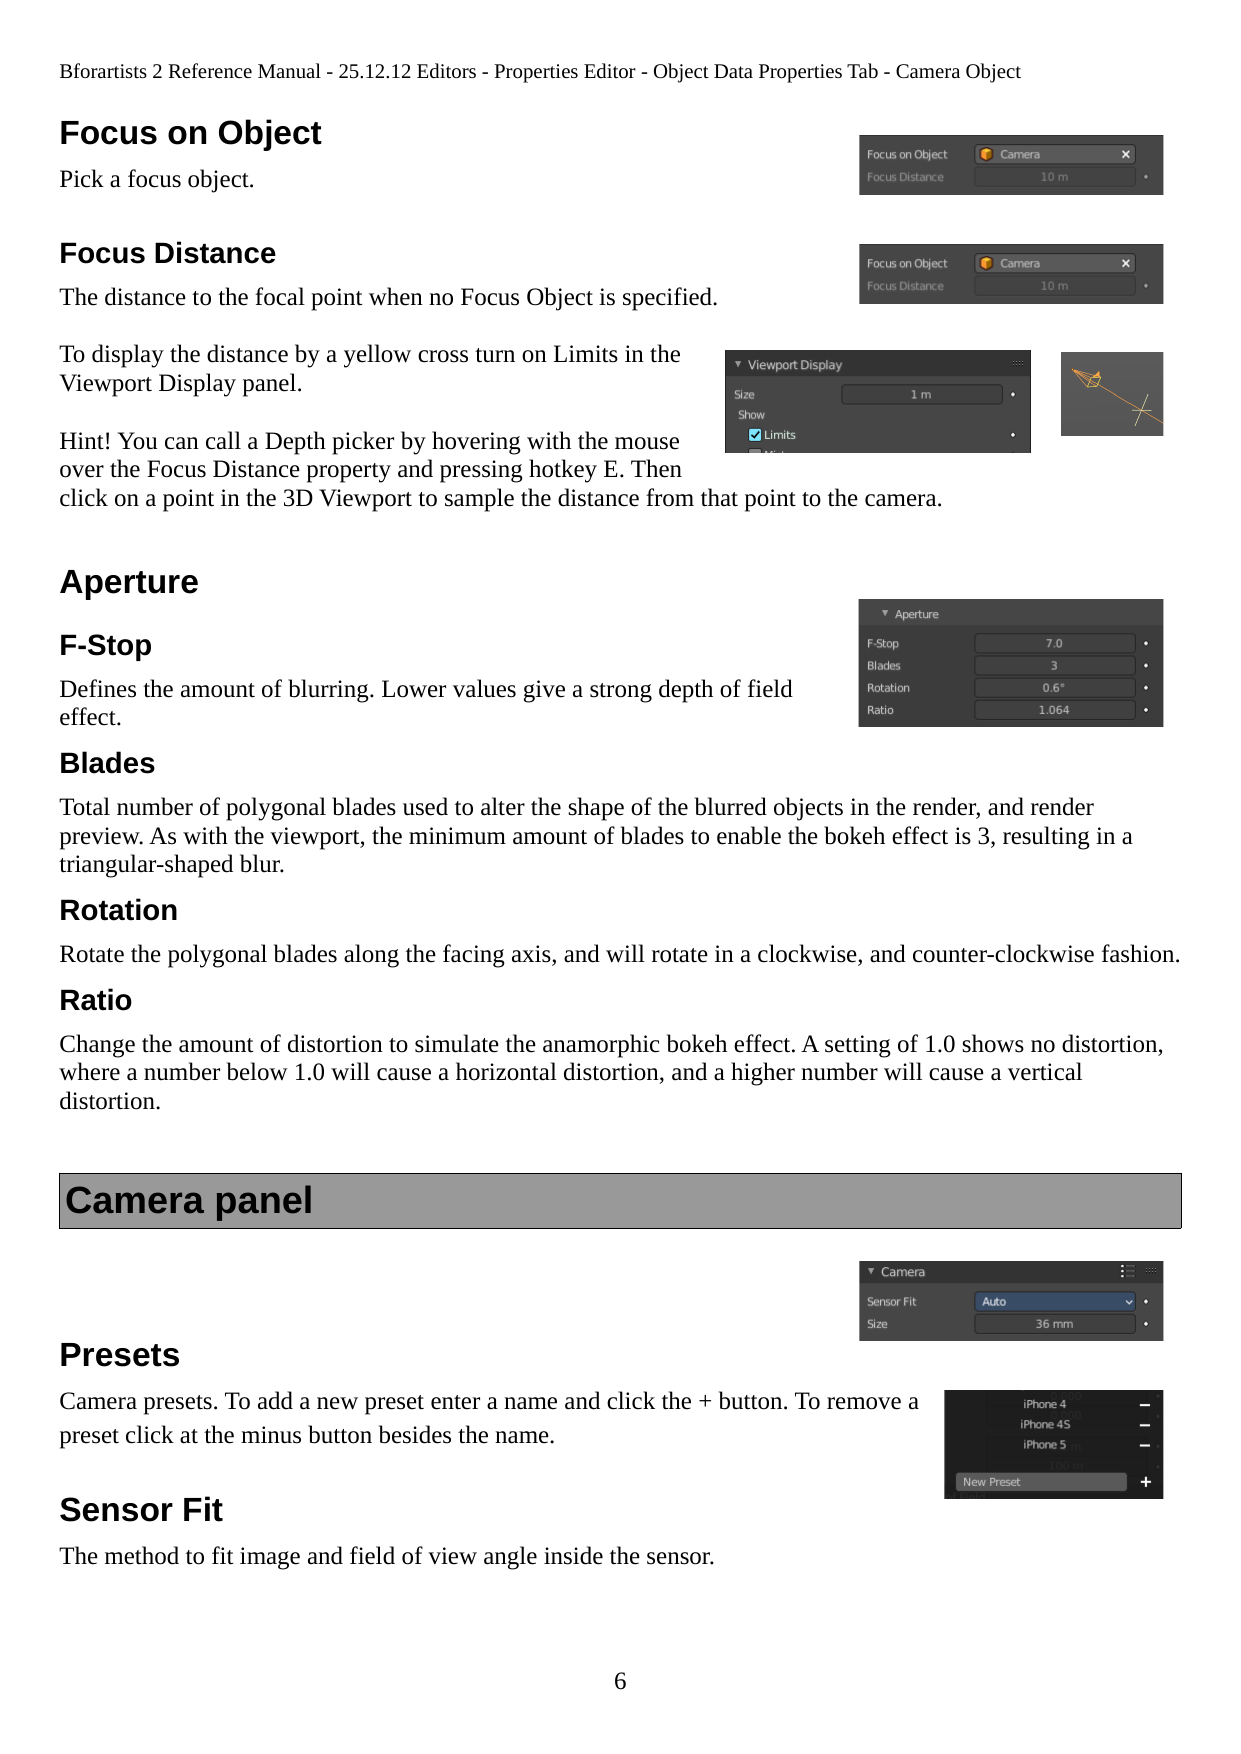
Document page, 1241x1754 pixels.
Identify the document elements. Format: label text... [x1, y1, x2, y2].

text [1164, 164, 1181, 192]
subtitle Presets [59, 1335, 1181, 1373]
text The method to fit image and field of view angle inside the sensor. [59, 1541, 1181, 1570]
text To display the distance by a yellow cross turn on Limits in the Viewport Display panel. [59, 339, 1181, 397]
subtitle Ratio [59, 982, 1181, 1016]
subtitle F-Stop [59, 627, 858, 661]
text Hint! You can call a Depth picker by hovering with the mouse over the Focus Distance property and pressing hotkey E. Then click on a point in the 3D Viewport to sample the distance from that point to the camera. [59, 426, 1181, 512]
picture [859, 1261, 1164, 1341]
text Defines the amount of blurring. Lower values give a strong depth of field effect. [59, 674, 1181, 731]
picture [1061, 352, 1164, 436]
subtitle Blades [59, 746, 1181, 779]
text Camera presets. To add a new preset enter a name and click the + button. To remove a preset click at the minus button besides the name. [59, 1386, 1181, 1449]
text The distance to the focal point when no Focus Object is specified. [59, 282, 1181, 311]
subtitle Rotation [59, 893, 1181, 927]
subtitle Aperture [59, 562, 1181, 600]
text Total number of polygonal blades used to alter the shape of the blurred objects in the render, and render preview. As with the viewport, the minimum amount of blades to enable the bokeh effect is 3, resulting in a triangular-shaped blur. [59, 792, 1181, 878]
picture [858, 599, 1164, 727]
picture [859, 135, 1164, 195]
picture [944, 1390, 1164, 1499]
subtitle Focus on Object [59, 113, 1181, 151]
table_header Camera panel [60, 1174, 1181, 1228]
picture [859, 244, 1164, 304]
text Pick a focus object. [59, 164, 859, 192]
subtitle Sensor Fit [59, 1490, 1181, 1529]
subtitle [1164, 627, 1181, 661]
picture [725, 350, 1031, 453]
subtitle Focus Distance [59, 236, 1181, 269]
text Change the amount of distortion to simulate the anamorphic bokeh effect. A setting of 1.0 shows no distortion, where a number below 1.0 will cause a horizontal distortion, and a higher number will cause a vertical distortion. [59, 1029, 1181, 1115]
text Rotate the polygonal blades along the facing axis, and will rotate in a clockwise, and counter-clockwise fashion. [59, 939, 1181, 968]
